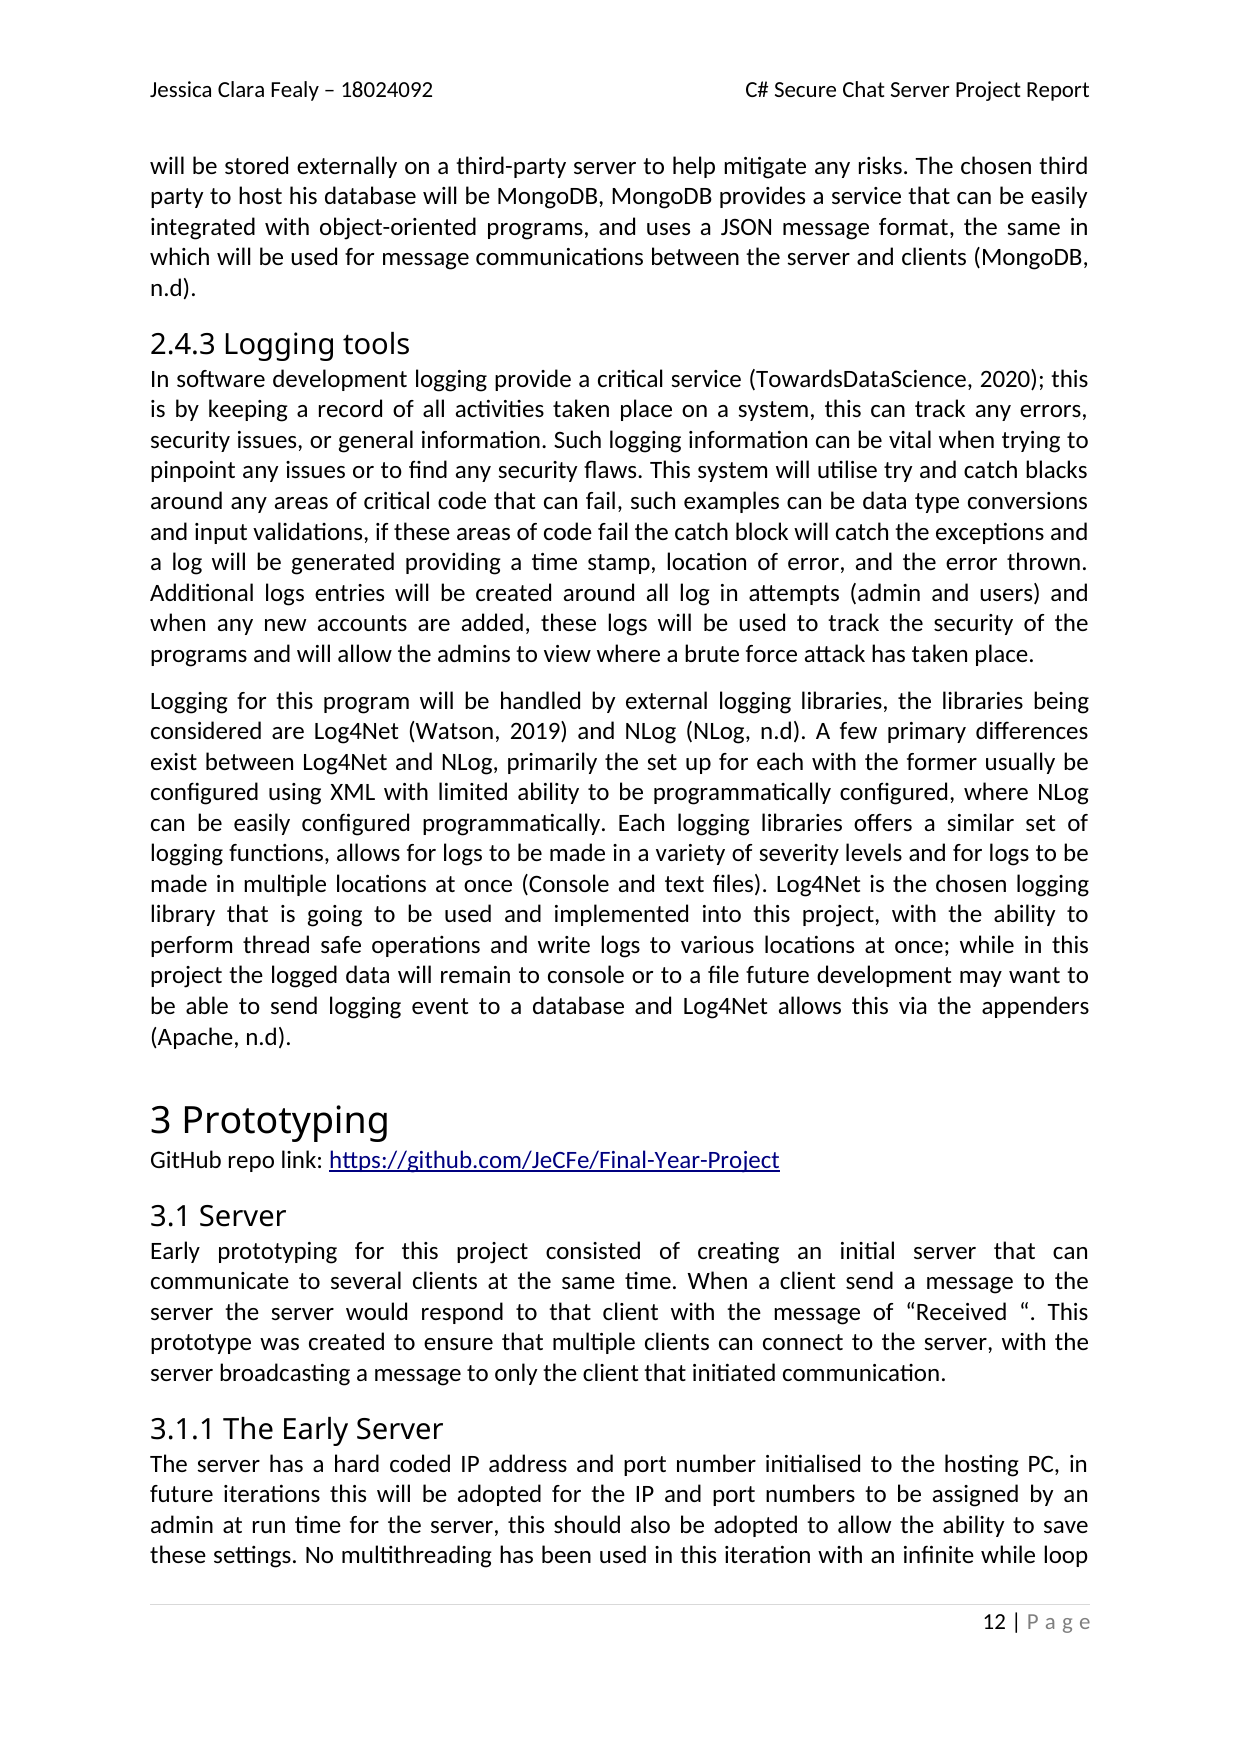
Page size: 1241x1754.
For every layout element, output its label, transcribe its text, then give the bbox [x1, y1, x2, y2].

text GitHub repo link: https://github.com/JeCFe/Final-Year-Project [150, 1144, 1090, 1174]
text Early prototyping for this project consisted of creating an initial server that can communicate to several clients at the same time. When a client send a message to the server the server would respond to that client with the message of “Received “. This prototype was created to ensure that multiple clients can connect to the server, with the server broadcasting a message to only the client that initiated communication. [150, 1235, 1090, 1388]
subtitle 3.1.1 The Early Server [150, 1408, 1090, 1448]
subtitle 2.4.3 Logging tools [150, 323, 1090, 363]
subtitle 3 Prototyping [150, 1093, 1090, 1144]
text The server has a hard coded IP address and port number initialised to the hosting PC, in future iterations this will be adopted for the IP and port numbers to be assigned by an admin at run time for the server, this should also be adopted to allow the ability to save these settings. No multithreading has been used in this iteration with an infinite while loop [150, 1448, 1090, 1570]
subtitle 3.1 Server [150, 1195, 1090, 1235]
text will be stored externally on a third-party server to help mitigate any risks. The chosen third party to host his database will be MongoDB, MongoDB provides a service that can be easily integrated with object-oriented programs, and uses a JSON message format, the same in which will be used for message communications between the server and clients (MongoDB, n.d). [150, 150, 1090, 303]
text Logging for this program will be handled by external logging libraries, the libraries being considered are Log4Net (Watson, 2019) and NLog (NLog, n.d). A few primary differences exist between Log4Net and NLog, primarily the set up for each with the former usually be configured using XML with limited ability to be programmatically configured, where NLog can be easily configured programmatically. Each logging libraries offers a similar set of logging functions, allows for logs to be made in a variety of severity levels and for logs to be made in multiple locations at once (Console and text files). Log4Net is the chosen logging library that is going to be used and implemented into this project, with the ability to perform thread safe operations and write logs to various locations at once; while in this project the logged data will remain to console or to a file future development may want to be able to send logging event to a database and Log4Net allows this via the appenders (Apache, n.d). [150, 685, 1090, 1051]
text In software development logging provide a critical service (TowardsDataScience, 2020); this is by keeping a record of all activities taken place on a system, this can track any errors, security issues, or general information. Such logging information can be vital when trying to pinpoint any issues or to find any security flaws. This system will utilise try and catch blacks around any areas of critical code that can fail, such examples can be data type conversions and input validations, if these areas of code fail the catch block will catch the exceptions and a log will be generated providing a time stamp, location of error, and the error thrown. Additional logs entries will be created around all log in attempts (admin and users) and when any new accounts are added, these logs will be used to track the security of the programs and will allow the admins to view where a brute force attack has taken place. [150, 363, 1090, 668]
